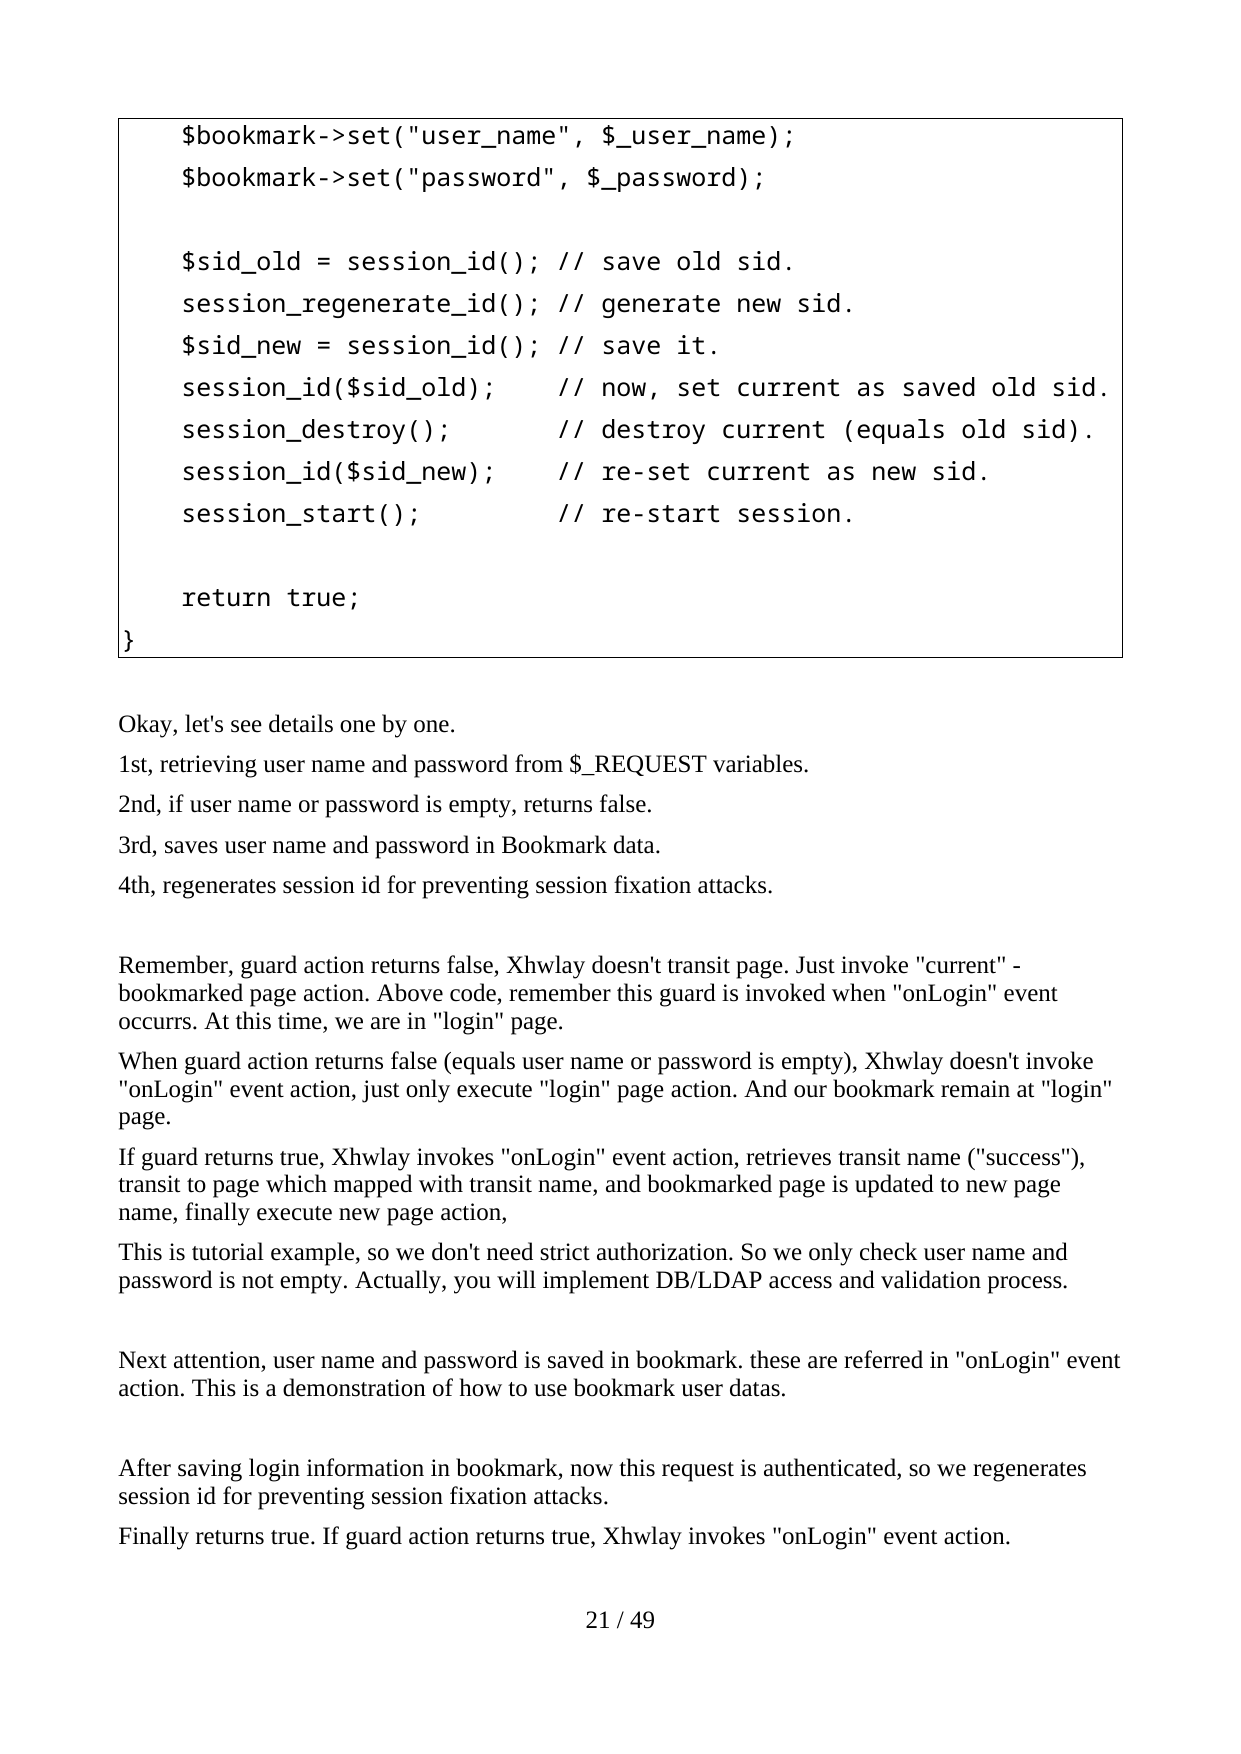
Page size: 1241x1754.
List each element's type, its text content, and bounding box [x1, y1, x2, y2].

text 1st, retrieving user name and password from $_REQUEST variables. [118, 750, 1122, 778]
text 3rd, saves user name and password in Bookmark data. [118, 831, 1122, 858]
text session_regenerate_id(); // generate new sid. [119, 286, 1122, 318]
text Okay, let's see details one by one. [118, 710, 1122, 738]
text session_id($sid_new); // re-set current as new sid. [119, 454, 1122, 486]
text session_id($sid_old); // now, set current as saved old sid. [119, 370, 1122, 402]
text $bookmark->set("user_name", $_user_name); [119, 119, 1122, 151]
text This is tutorial example, so we don't need strict authorization. So we only check user name and password is not empty. Actually, you will implement DB/LDAP access and validation process. [118, 1238, 1122, 1294]
text return true; [119, 580, 1122, 612]
text Next attention, user name and password is saved in bookmark. these are referred in "onLogin" event action. This is a demonstration of how to use bookmark user datas. [118, 1346, 1122, 1402]
text After saving login information in bookmark, now this request is authenticated, so we regenerates session id for preventing session fixation attacks. [118, 1454, 1122, 1510]
text Remember, guard action returns false, Xhwlay doesn't transit page. Just invoke "current" - bookmarked page action. Above code, remember this guard is invoked when "onLogin" event occurrs. At this time, we are in "login" page. [118, 951, 1122, 1034]
text $sid_old = session_id(); // save old sid. [119, 244, 1122, 277]
text 4th, regenerates session id for preventing session fixation attacks. [118, 871, 1122, 899]
text When guard action returns false (equals user name or password is empty), Xhwlay doesn't invoke "onLogin" event action, just only execute "login" page action. And our bookmark remain at "login" page. [118, 1047, 1122, 1130]
text Finally returns true. If guard action returns true, Xhwlay invokes "onLogin" event action. [118, 1522, 1122, 1550]
text session_start(); // re-start session. [119, 496, 1122, 528]
text session_destroy(); // destroy current (equals old sid). [119, 412, 1122, 444]
text } [119, 622, 1122, 657]
text If guard returns true, Xhwlay invokes "onLogin" event action, retrieves transit name ("success"), transit to page which mapped with transit name, and bookmarked page is updated to new page name, finally execute new page action, [118, 1143, 1122, 1226]
text $sid_new = session_id(); // save it. [119, 328, 1122, 361]
text $bookmark->set("password", $_password); [119, 160, 1122, 193]
text 2nd, if user name or password is empty, returns false. [118, 791, 1122, 818]
